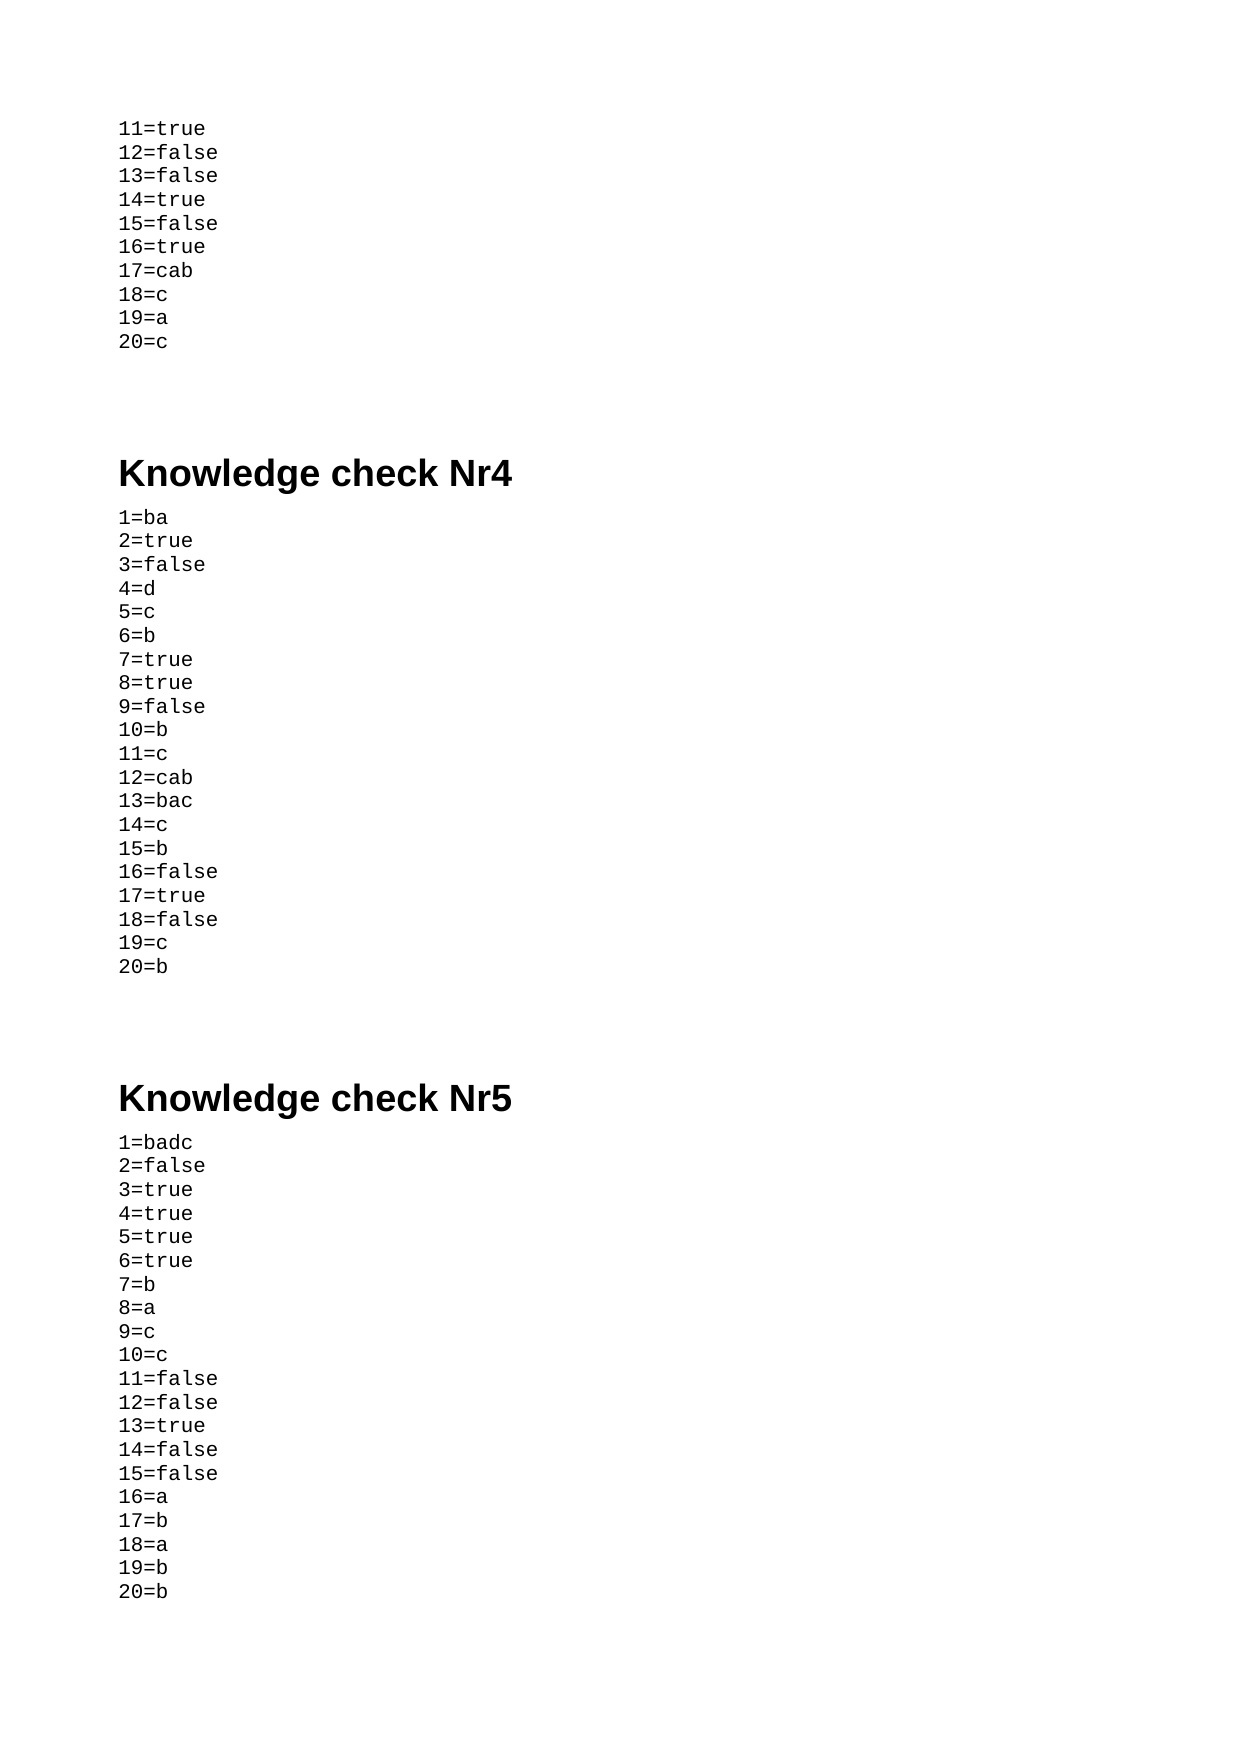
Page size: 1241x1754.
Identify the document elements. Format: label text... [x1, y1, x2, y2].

text 17=b [118, 1510, 1122, 1534]
text 18=a [118, 1534, 1122, 1557]
text 11=false [118, 1368, 1122, 1392]
text 13=false [118, 165, 1122, 189]
text 20=b [118, 956, 1122, 979]
text 15=false [118, 1463, 1122, 1486]
text 10=b [118, 719, 1122, 743]
text 2=true [118, 530, 1122, 554]
text 1=badc [118, 1132, 1122, 1155]
text 11=c [118, 743, 1122, 767]
text 19=b [118, 1557, 1122, 1581]
text 19=c [118, 932, 1122, 956]
text 15=false [118, 213, 1122, 236]
text 14=c [118, 814, 1122, 838]
text 5=c [118, 601, 1122, 625]
text 12=false [118, 1392, 1122, 1415]
text 16=false [118, 861, 1122, 885]
text 6=b [118, 625, 1122, 648]
text 16=true [118, 236, 1122, 260]
subtitle Knowledge check Nr4 [118, 451, 1122, 494]
text 11=true [118, 118, 1122, 142]
text 8=true [118, 672, 1122, 696]
text 1=ba [118, 507, 1122, 530]
subtitle Knowledge check Nr5 [118, 1076, 1122, 1119]
text 18=false [118, 909, 1122, 932]
text 20=b [118, 1581, 1122, 1604]
text 12=cab [118, 767, 1122, 790]
text 10=c [118, 1344, 1122, 1368]
text 13=bac [118, 790, 1122, 814]
text 14=true [118, 189, 1122, 213]
text 20=c [118, 331, 1122, 354]
text 17=cab [118, 260, 1122, 284]
text 7=true [118, 648, 1122, 672]
text 19=a [118, 307, 1122, 331]
text 16=a [118, 1486, 1122, 1510]
text 17=true [118, 885, 1122, 909]
text 7=b [118, 1273, 1122, 1297]
text 4=true [118, 1203, 1122, 1226]
text 9=c [118, 1321, 1122, 1344]
text 5=true [118, 1226, 1122, 1250]
text 6=true [118, 1250, 1122, 1273]
text 3=false [118, 554, 1122, 578]
text 2=false [118, 1155, 1122, 1179]
text 9=false [118, 696, 1122, 719]
text 14=false [118, 1439, 1122, 1463]
text 15=b [118, 838, 1122, 861]
text 8=a [118, 1297, 1122, 1321]
text 18=c [118, 284, 1122, 307]
text 4=d [118, 578, 1122, 601]
text 13=true [118, 1415, 1122, 1439]
text 12=false [118, 142, 1122, 165]
text 3=true [118, 1179, 1122, 1203]
